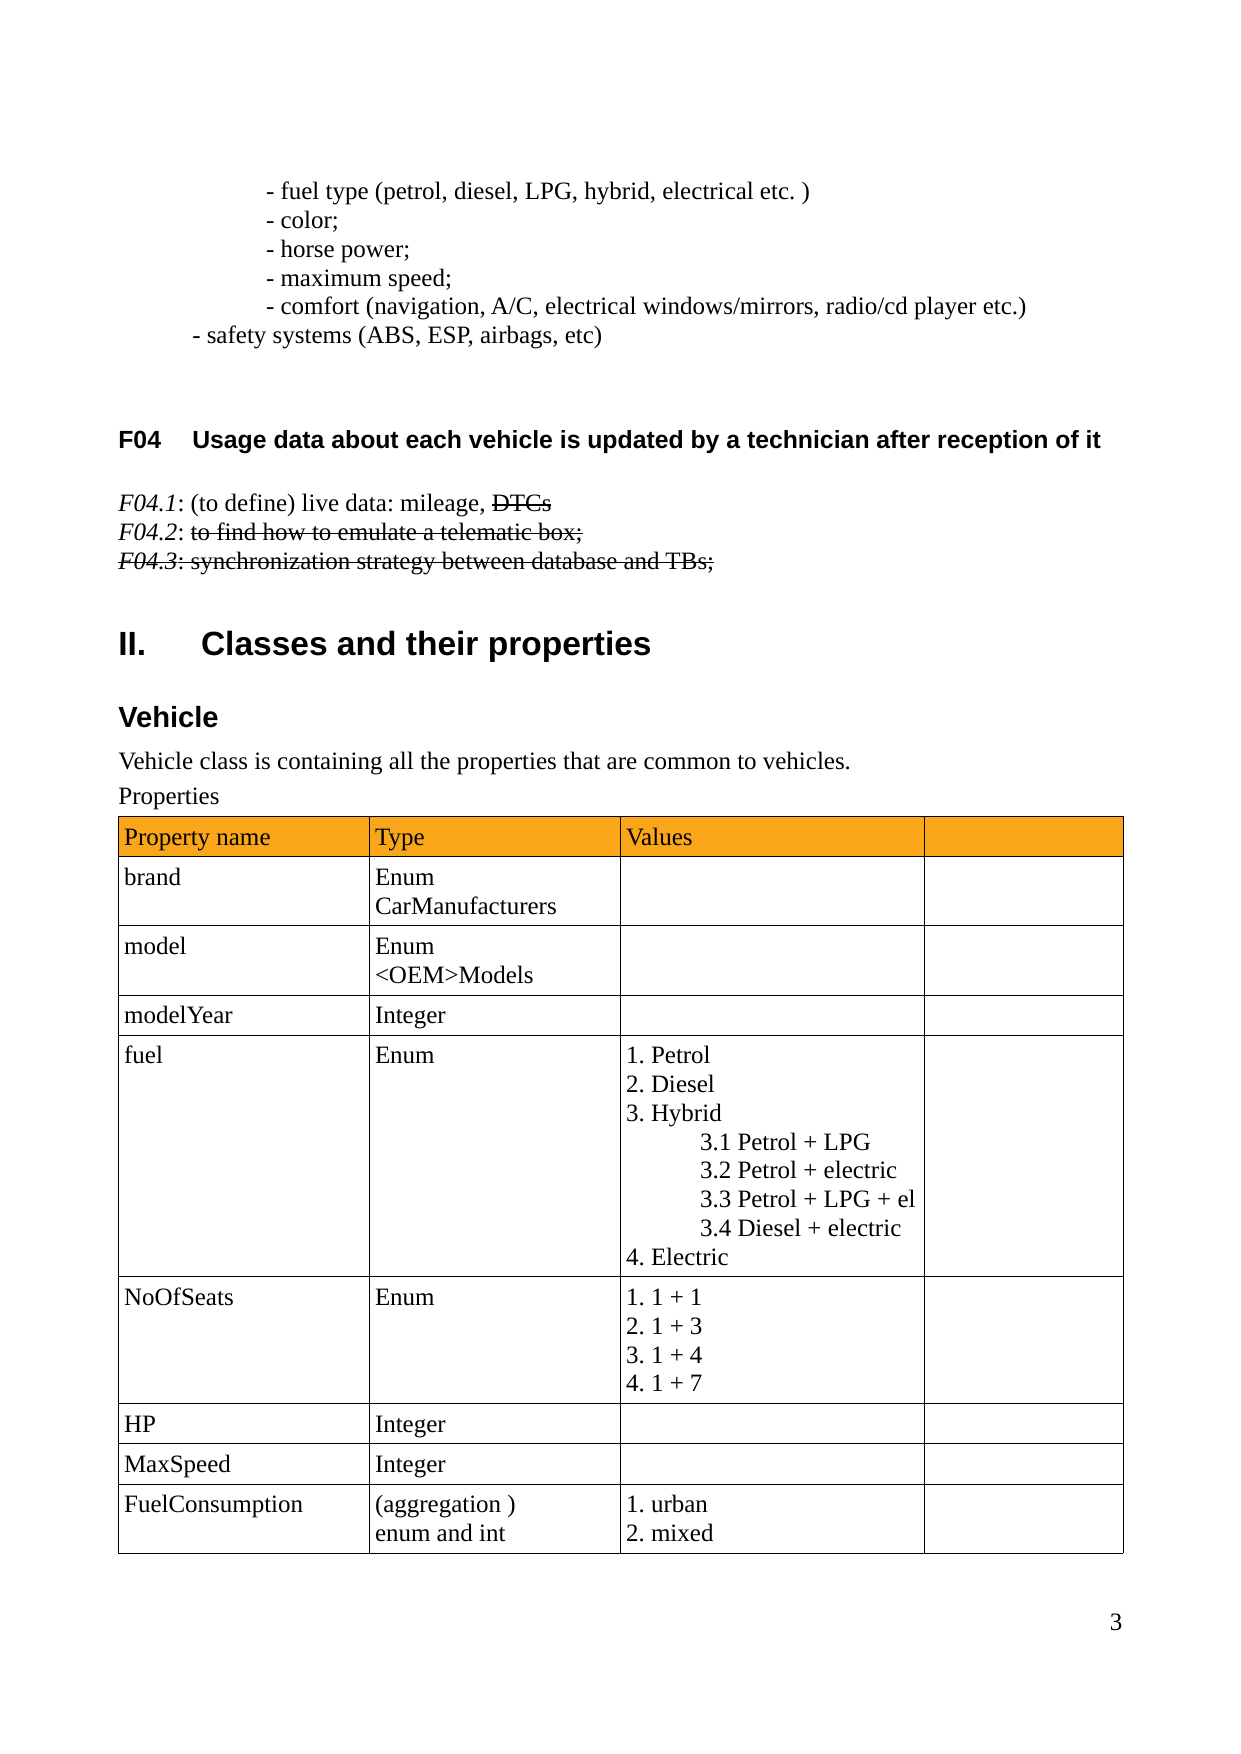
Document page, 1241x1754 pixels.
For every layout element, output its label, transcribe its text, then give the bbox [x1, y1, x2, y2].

table_cell NoOfSeats [119, 1277, 369, 1403]
table_cell brand [119, 857, 369, 925]
table_cell [621, 1444, 924, 1483]
text - safety systems (ABS, ESP, airbags, etc) [192, 320, 1122, 349]
table_cell [925, 1277, 1123, 1403]
text Vehicle class is containing all the properties that are common to vehicles. [118, 746, 1122, 775]
text F04.3: synchronization strategy between database and TBs; [118, 546, 1122, 575]
table_cell [925, 1444, 1123, 1483]
table_cell modelYear [119, 996, 369, 1035]
subtitle Vehicle [118, 700, 1122, 734]
table_cell [925, 857, 1123, 925]
text - color; [266, 205, 1122, 234]
text - horse power; [266, 234, 1122, 263]
table_cell Integer [370, 996, 620, 1035]
table_cell (aggregation ) enum and int [370, 1485, 620, 1553]
table_cell [925, 1036, 1123, 1276]
table_cell [925, 926, 1123, 994]
text Properties [118, 781, 1122, 810]
table_cell Enum CarManufacturers [370, 857, 620, 925]
table_cell Enum [370, 1277, 620, 1403]
table_cell [621, 857, 924, 925]
table_cell HP [119, 1404, 369, 1443]
text - fuel type (petrol, diesel, LPG, hybrid, electrical etc. ) [266, 176, 1122, 205]
table_cell [621, 1404, 924, 1443]
table_header [925, 817, 1123, 856]
table_header Values [621, 817, 924, 856]
table_cell 1. urban 2. mixed [621, 1485, 924, 1553]
table_header Property name [119, 817, 369, 856]
table_cell model [119, 926, 369, 994]
table_cell fuel [119, 1036, 369, 1276]
text - maximum speed; [266, 263, 1122, 291]
table_header Type [370, 817, 620, 856]
table_cell MaxSpeed [119, 1444, 369, 1483]
table_cell [925, 1485, 1123, 1553]
text F04.1: (to define) live data: mileage, DTCs [118, 488, 1122, 517]
table_cell Integer [370, 1444, 620, 1483]
subtitle Classes and their properties [118, 624, 1122, 663]
table_cell Enum [370, 1036, 620, 1276]
table_cell 1. Petrol 2. Diesel 3. Hybrid 3.1 Petrol + LPG 3.2 Petrol + electric 3.3 Petrol + LPG + el 3.4 Diesel + electric 4. Electric [621, 1036, 924, 1276]
table_cell FuelConsumption [119, 1485, 369, 1553]
text F04.2: to find how to emulate a telematic box; [118, 517, 1122, 546]
table_cell 1. 1 + 1 2. 1 + 3 3. 1 + 4 4. 1 + 7 [621, 1277, 924, 1403]
table_cell [925, 1404, 1123, 1443]
table_cell Integer [370, 1404, 620, 1443]
table_cell [925, 996, 1123, 1035]
table_cell [621, 926, 924, 994]
table_cell [621, 996, 924, 1035]
subtitle Usage data about each vehicle is updated by a technician after reception of it [118, 425, 1122, 453]
table_cell Enum <OEM>Models [370, 926, 620, 994]
text - comfort (navigation, A/C, electrical windows/mirrors, radio/cd player etc.) [266, 291, 1122, 320]
